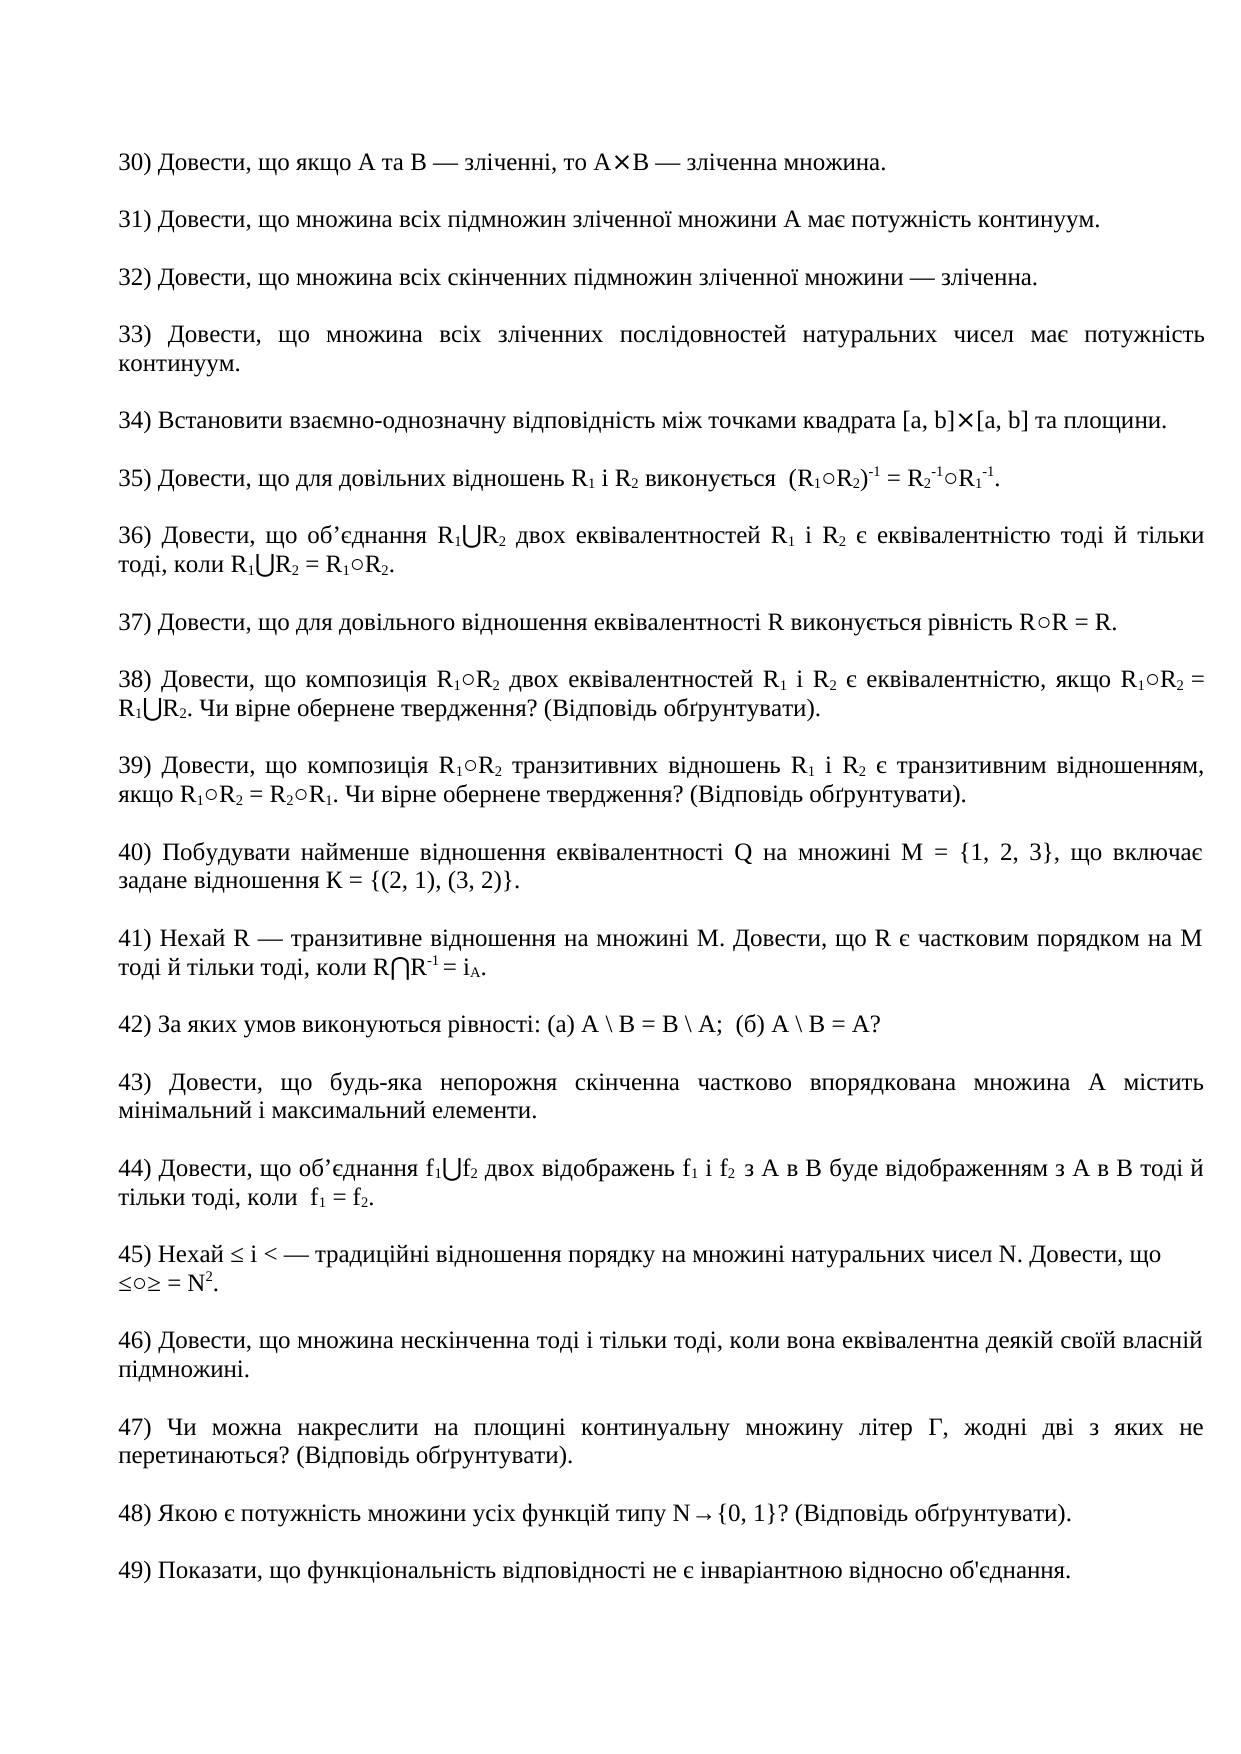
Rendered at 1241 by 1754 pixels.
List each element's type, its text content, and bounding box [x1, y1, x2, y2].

text 32) Довести, що множина всіх скінченних підмножин зліченної множини — зліченна. [118, 262, 1205, 291]
text 34) Встановити взаємно-однозначну відповідність між точками квадрата [а, b]⨯[а, b] та площини. [118, 406, 1205, 434]
text 41) Нехай R — транзитивне відношення на множині М. Довести, що R є частковим порядком на М тоді й тільки тоді, коли R⋂R-1 = iA. [118, 923, 1205, 981]
text 47) Чи можна накреслити на площині континуальну множину літер Г, жодні дві з яких не перетинаються? (Відповідь обґрунтувати). [118, 1412, 1205, 1469]
text 46) Довести, що множина нескінченна тоді і тільки тоді, коли вона еквівалентна деякій своїй власній підмножині. [118, 1326, 1205, 1383]
text ≤○≥ = N2. [118, 1268, 1205, 1297]
text 48) Якою є потужність множини усіх функцій типу N→{0, 1}? (Відповідь обґрунтувати). [118, 1498, 1205, 1527]
text 44) Довести, що об’єднання f1⋃f2 двох відображень f1 і f2 з А в В буде відображенням з А в В тоді й тільки тоді, коли f1 = f2. [118, 1153, 1205, 1211]
text 30) Довести, що якщо A та B — зліченні, то A⨯B — зліченна множина. [118, 147, 1205, 176]
text 45) Нехай ≤ i < — традиційні відношення порядку на множині натуральних чисел N. Довести, що [118, 1239, 1205, 1268]
text 33) Довести, що множина всіх зліченних послідовностей натуральних чисел має потужність континуум. [118, 319, 1205, 377]
text 38) Довести, що композиція R1○R2 двох еквівалентностей R1 і R2 є еквівалентністю, якщо R1○R2 = R1⋃R2. Чи вірне обернене твердження? (Відповідь обґрунтувати). [118, 664, 1205, 722]
text 43) Довести, що будь-яка непорожня скінченна частково впорядкована множина А містить мінімальний і максимальний елементи. [118, 1067, 1205, 1124]
text 42) За яких умов виконуються рівності: (а) A \ B = В \ А; (б) A \ B = А? [118, 1009, 1205, 1038]
text 40) Побудувати найменше відношення еквівалентності Q на множині М = {1, 2, 3}, що включає задане відношення К = {(2, 1), (3, 2)}. [118, 837, 1205, 894]
text 49) Показати, що функціональність відповідності не є інваріантною відносно об'єднання. [118, 1556, 1178, 1584]
text 31) Довести, що множина всіх підмножин зліченної множини А має потужність континуум. [118, 204, 1205, 233]
text 36) Довести, що об’єднання R1⋃R2 двох еквівалентностей R1 і R2 є еквівалентністю тоді й тільки тоді, коли R1⋃R2 = R1○R2. [118, 521, 1205, 578]
text 39) Довести, що композиція R1○R2 транзитивних відношень R1 і R2 є транзитивним відношенням, якщо R1○R2 = R2○R1. Чи вірне обернене твердження? (Відповідь обґрунтувати). [118, 751, 1205, 808]
text 35) Довести, що для довільних відношень R1 і R2 виконується (R1○R2)-1 = R2-1○R1-1. [118, 463, 1205, 492]
text 37) Довести, що для довільного відношення еквівалентності R виконується рівність R○R = R. [118, 607, 1205, 636]
